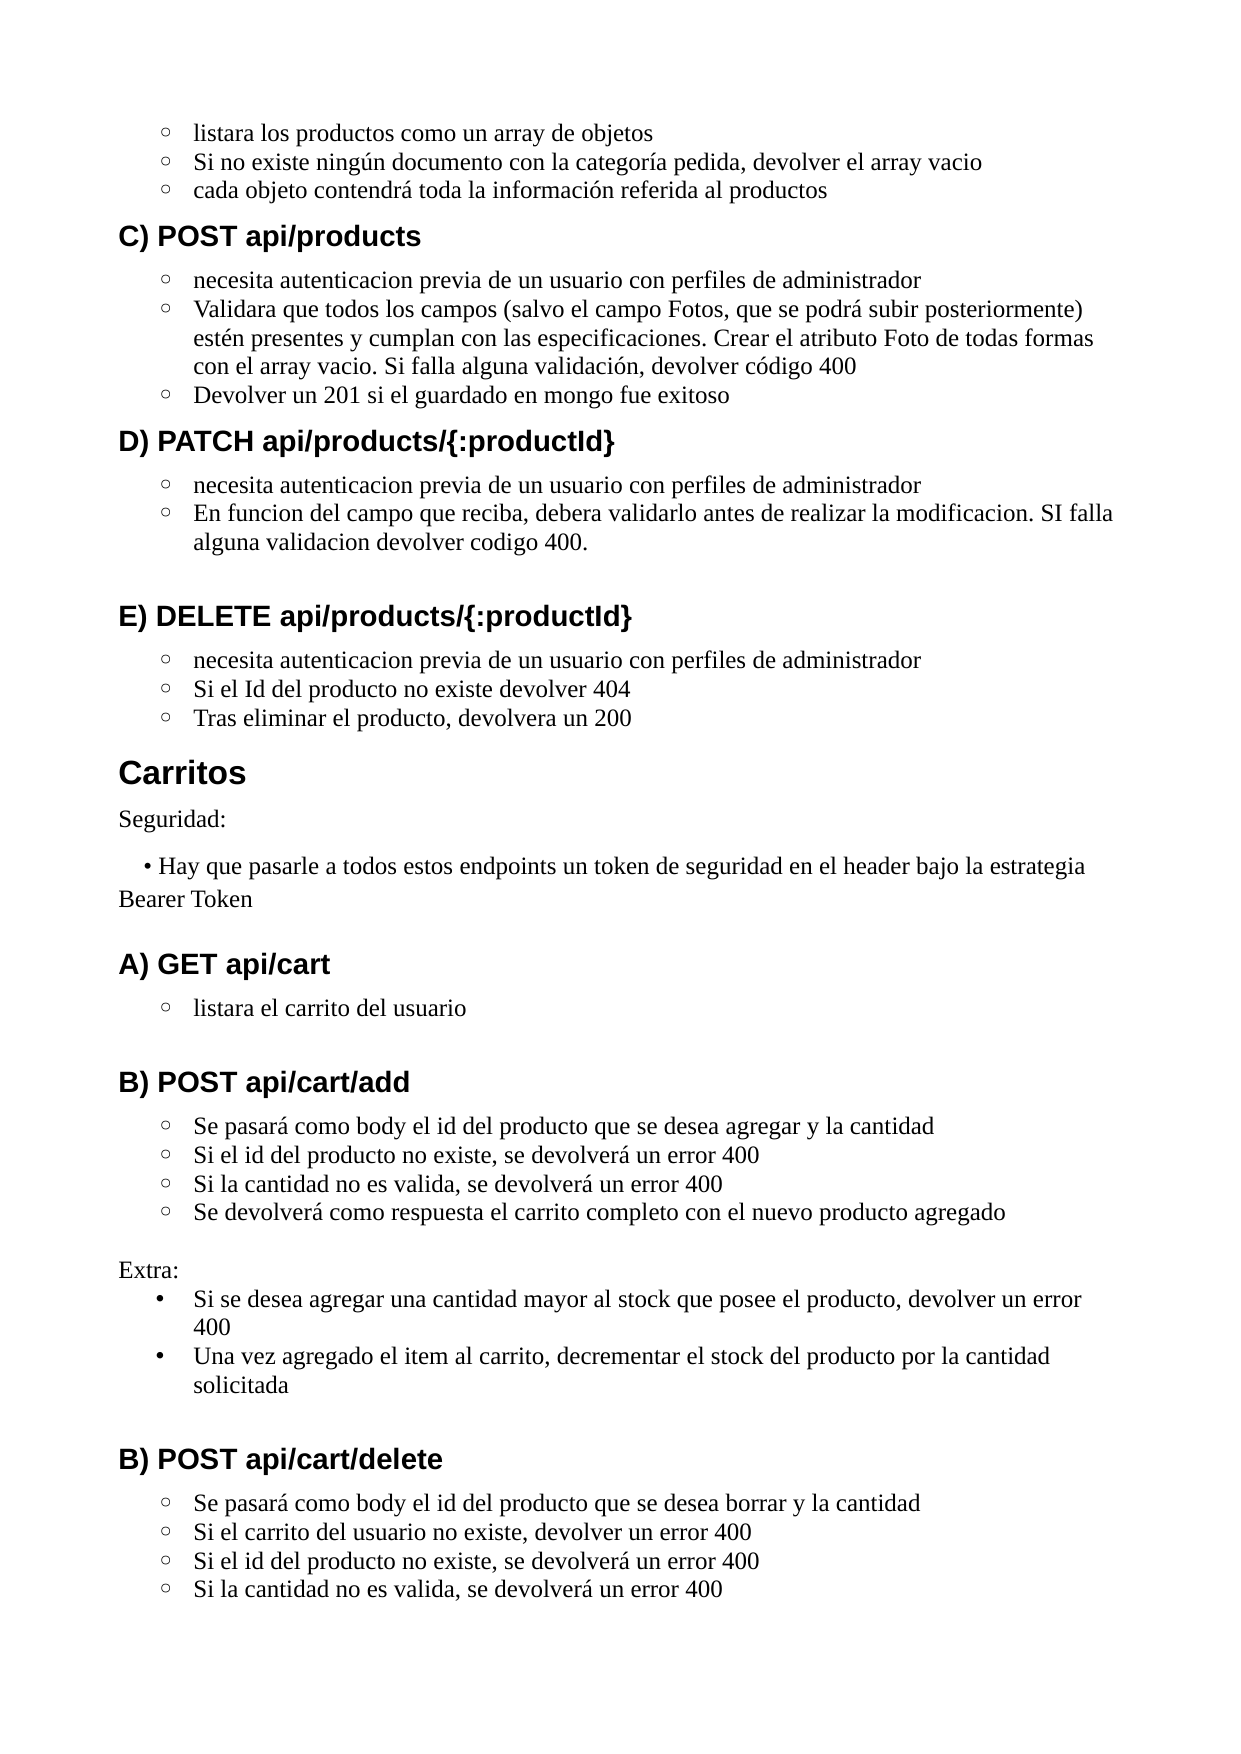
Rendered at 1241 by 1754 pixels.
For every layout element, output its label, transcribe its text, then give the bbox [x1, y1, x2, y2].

list Si el id del producto no existe, se devolverá un error 400 [156, 1546, 1122, 1574]
list necesita autenticacion previa de un usuario con perfiles de administrador [156, 470, 1122, 498]
list Se devolverá como respuesta el carrito completo con el nuevo producto agregado [156, 1197, 1122, 1226]
list listara el carrito del usuario [156, 993, 1122, 1022]
list Si la cantidad no es valida, se devolverá un error 400 [156, 1169, 1122, 1197]
list Tras eliminar el producto, devolvera un 200 [156, 703, 1122, 732]
subtitle C) POST api/products [118, 219, 1122, 253]
text Extra: [118, 1255, 1122, 1284]
subtitle D) PATCH api/products/{:productId} [118, 423, 1122, 457]
list cada objeto contendrá toda la información referida al productos [156, 176, 1122, 204]
subtitle Carritos [118, 753, 1122, 791]
list Si el carrito del usuario no existe, devolver un error 400 [156, 1517, 1122, 1546]
list necesita autenticacion previa de un usuario con perfiles de administrador [156, 646, 1122, 674]
list Si no existe ningún documento con la categoría pedida, devolver el array vacio [156, 147, 1122, 176]
list Si el id del producto no existe, se devolverá un error 400 [156, 1140, 1122, 1169]
subtitle B) POST api/cart/delete [83, 1442, 1122, 1476]
subtitle A) GET api/cart [118, 947, 1122, 980]
list Si se desea agregar una cantidad mayor al stock que posee el producto, devolver un error 400 [156, 1284, 1122, 1341]
text Seguridad: [118, 804, 1122, 833]
list Si la cantidad no es valida, se devolverá un error 400 [156, 1574, 1122, 1603]
list listara los productos como un array de objetos [156, 118, 1122, 147]
list Se pasará como body el id del producto que se desea borrar y la cantidad [156, 1488, 1122, 1517]
list necesita autenticacion previa de un usuario con perfiles de administrador [156, 265, 1122, 294]
list Validara que todos los campos (salvo el campo Fotos, que se podrá subir posteriormente) estén presentes y cumplan con las especificaciones. Crear el atributo Foto de todas formas con el array vacio. Si falla alguna validación, devolver código 400 [156, 294, 1122, 380]
list Devolver un 201 si el guardado en mongo fue exitoso [156, 380, 1122, 409]
subtitle B) POST api/cart/add [118, 1065, 1122, 1099]
list En funcion del campo que reciba, debera validarlo antes de realizar la modificacion. SI falla alguna validacion devolver codigo 400. [156, 498, 1122, 556]
text • Hay que pasarle a todos estos endpoints un token de seguridad en el header bajo la estrategia Bearer Token [118, 851, 1122, 913]
subtitle E) DELETE api/products/{:productId} [118, 599, 1122, 633]
list Se pasará como body el id del producto que se desea agregar y la cantidad [156, 1111, 1122, 1140]
list Una vez agregado el item al carrito, decrementar el stock del producto por la cantidad solicitada [156, 1341, 1122, 1399]
list Si el Id del producto no existe devolver 404 [156, 674, 1122, 703]
